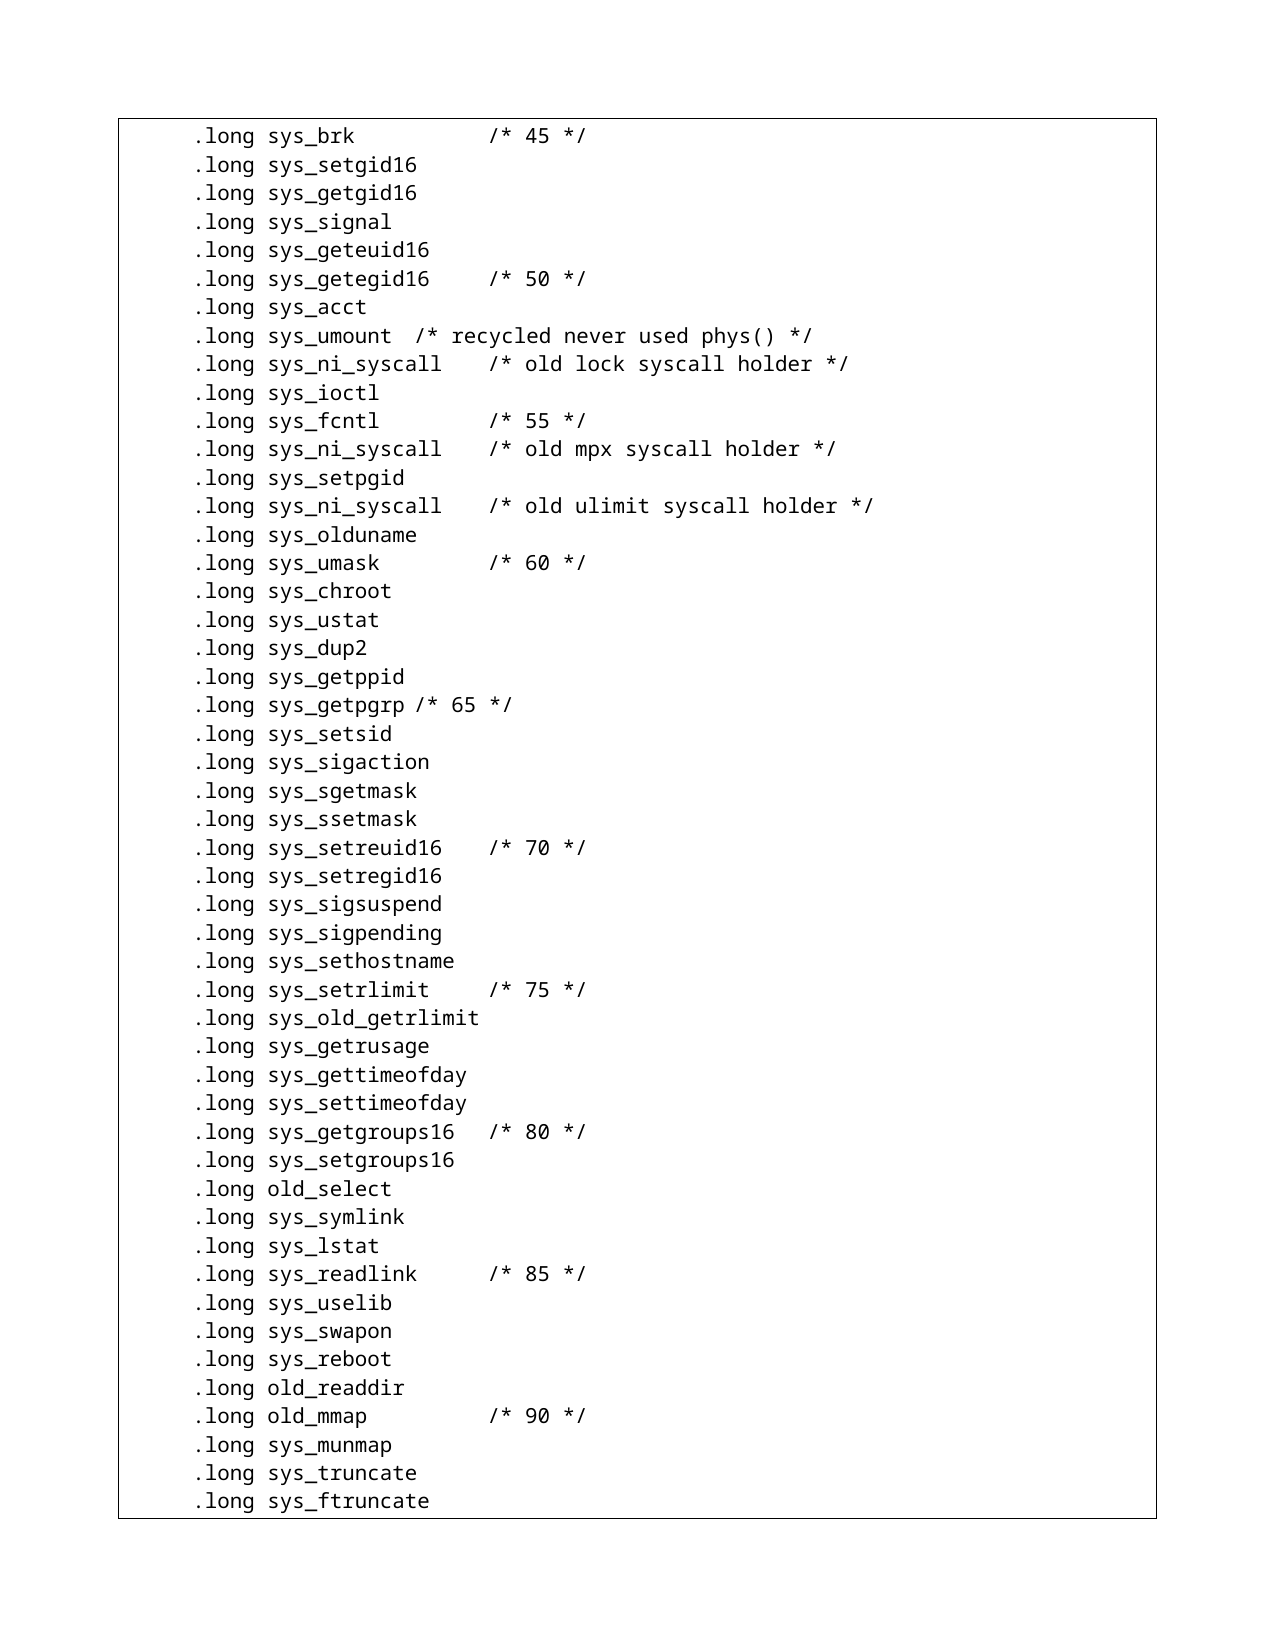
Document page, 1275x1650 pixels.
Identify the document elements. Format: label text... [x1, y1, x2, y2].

text .long sys_ssetmask [119, 801, 1156, 829]
text .long sys_chroot [119, 573, 1156, 602]
text .long sys_ni_syscall /* old ulimit syscall holder */ [119, 488, 1156, 516]
text .long sys_ni_syscall /* old mpx syscall holder */ [119, 431, 1156, 459]
text .long sys_munmap [119, 1426, 1156, 1455]
text .long old_select [119, 1170, 1156, 1199]
text .long sys_ioctl [119, 374, 1156, 402]
text .long sys_lstat [119, 1227, 1156, 1256]
text .long sys_ftruncate [119, 1483, 1156, 1518]
text .long sys_reboot [119, 1341, 1156, 1369]
text .long sys_sigaction [119, 744, 1156, 772]
text .long sys_sigsuspend [119, 886, 1156, 914]
text .long sys_uselib [119, 1284, 1156, 1312]
text .long sys_old_getrlimit [119, 1000, 1156, 1028]
text .long sys_setrlimit /* 75 */ [119, 971, 1156, 1000]
text .long sys_ni_syscall /* old lock syscall holder */ [119, 346, 1156, 374]
text .long sys_getppid [119, 658, 1156, 687]
text .long sys_setreuid16 /* 70 */ [119, 829, 1156, 857]
text .long sys_setsid [119, 715, 1156, 744]
text .long old_mmap /* 90 */ [119, 1398, 1156, 1426]
text .long old_readdir [119, 1369, 1156, 1398]
text .long sys_getpgrp /* 65 */ [119, 687, 1156, 715]
text .long sys_ustat [119, 602, 1156, 630]
text .long sys_sigpending [119, 914, 1156, 943]
text .long sys_readlink /* 85 */ [119, 1256, 1156, 1284]
text .long sys_truncate [119, 1455, 1156, 1483]
text .long sys_getegid16 /* 50 */ [119, 260, 1156, 289]
text .long sys_getgroups16 /* 80 */ [119, 1113, 1156, 1142]
text .long sys_umount /* recycled never used phys() */ [119, 317, 1156, 346]
text .long sys_olduname [119, 516, 1156, 545]
text .long sys_sethostname [119, 943, 1156, 971]
text .long sys_getgid16 [119, 175, 1156, 203]
text .long sys_signal [119, 203, 1156, 232]
text .long sys_setpgid [119, 459, 1156, 488]
text .long sys_getrusage [119, 1028, 1156, 1057]
text .long sys_brk /* 45 */ [119, 119, 1156, 147]
text .long sys_acct [119, 289, 1156, 317]
text .long sys_dup2 [119, 630, 1156, 658]
text .long sys_fcntl /* 55 */ [119, 402, 1156, 431]
text .long sys_setregid16 [119, 857, 1156, 886]
text .long sys_symlink [119, 1199, 1156, 1227]
text .long sys_umask /* 60 */ [119, 545, 1156, 573]
text .long sys_swapon [119, 1312, 1156, 1341]
text .long sys_setgroups16 [119, 1142, 1156, 1170]
text .long sys_geteuid16 [119, 232, 1156, 260]
text .long sys_sgetmask [119, 772, 1156, 801]
text .long sys_gettimeofday [119, 1057, 1156, 1085]
text .long sys_settimeofday [119, 1085, 1156, 1113]
text .long sys_setgid16 [119, 147, 1156, 175]
